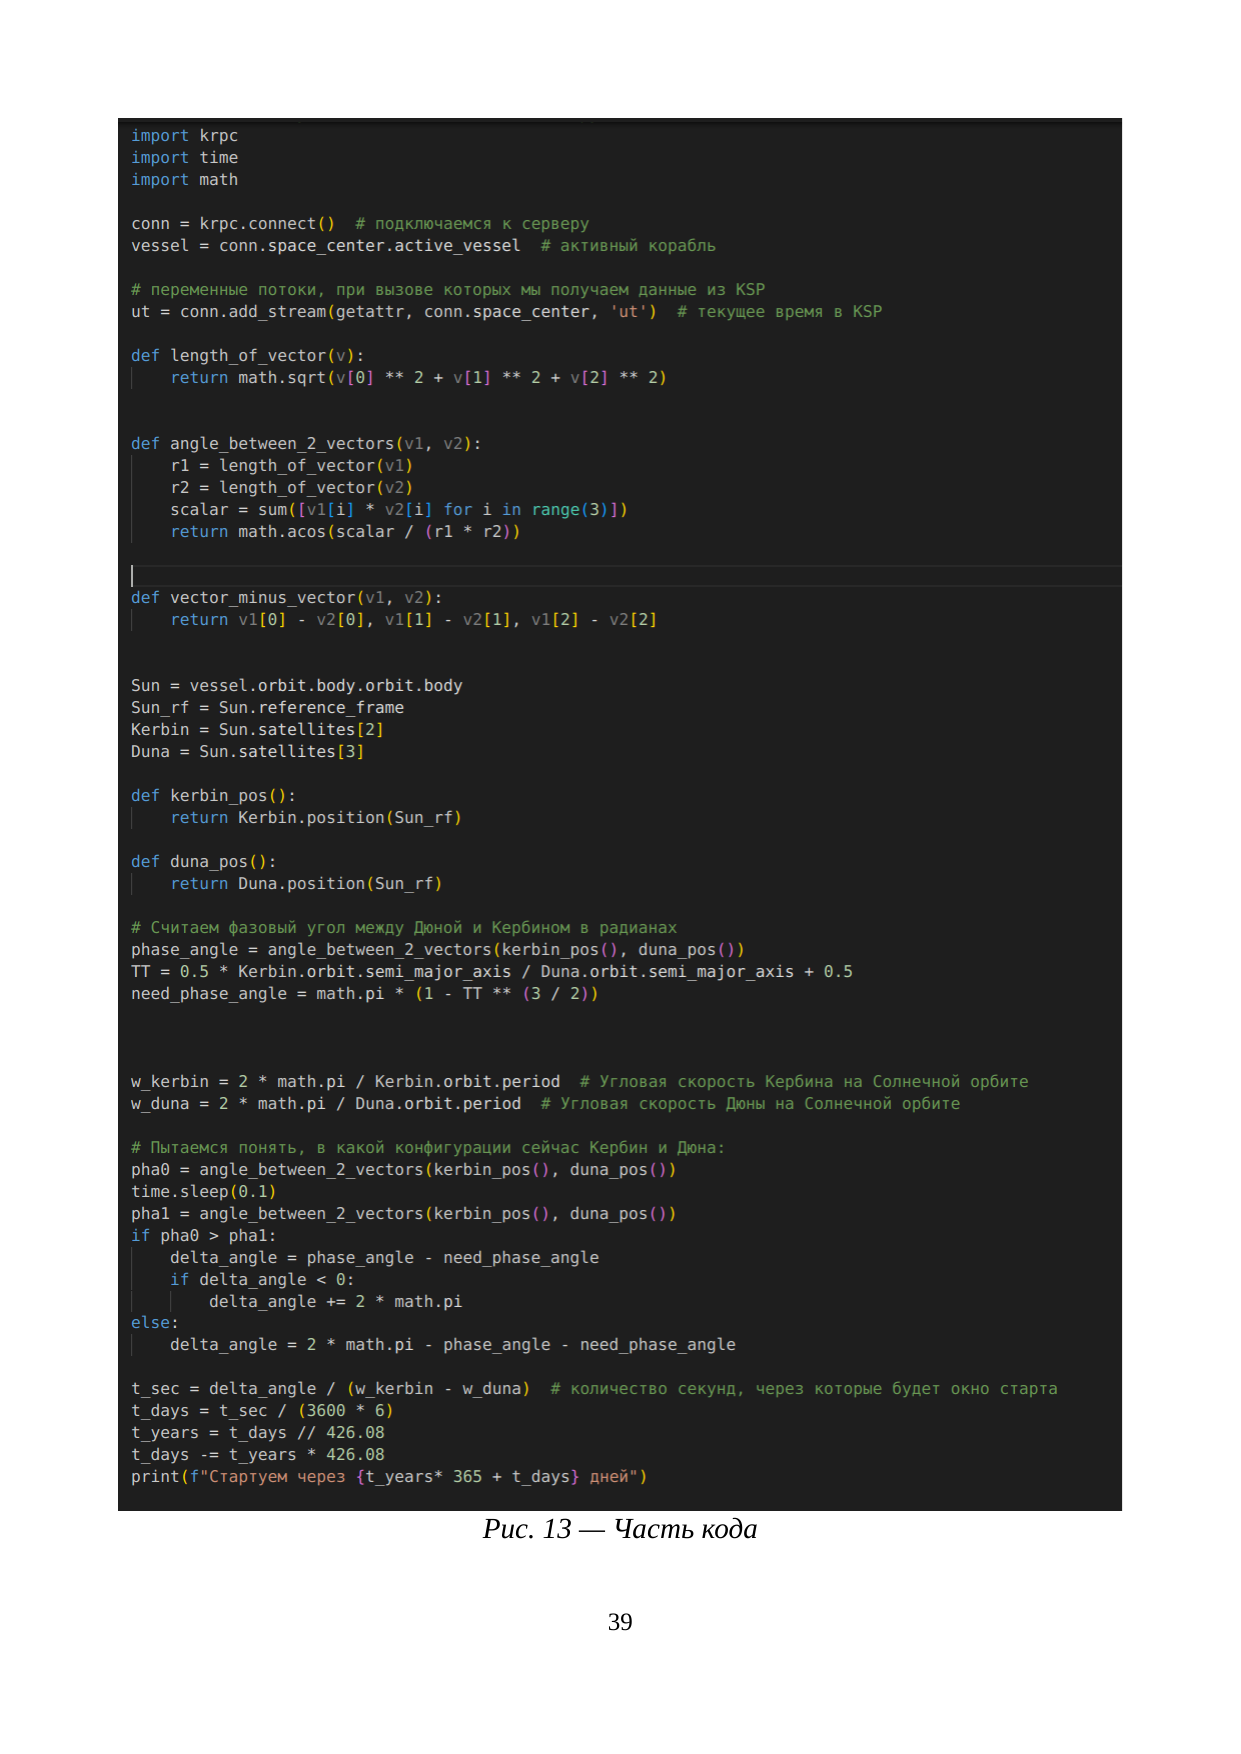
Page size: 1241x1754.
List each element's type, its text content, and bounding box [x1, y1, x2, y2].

subtitle Рис. 13 — Часть кода [118, 1511, 1122, 1544]
picture [118, 118, 1123, 1511]
